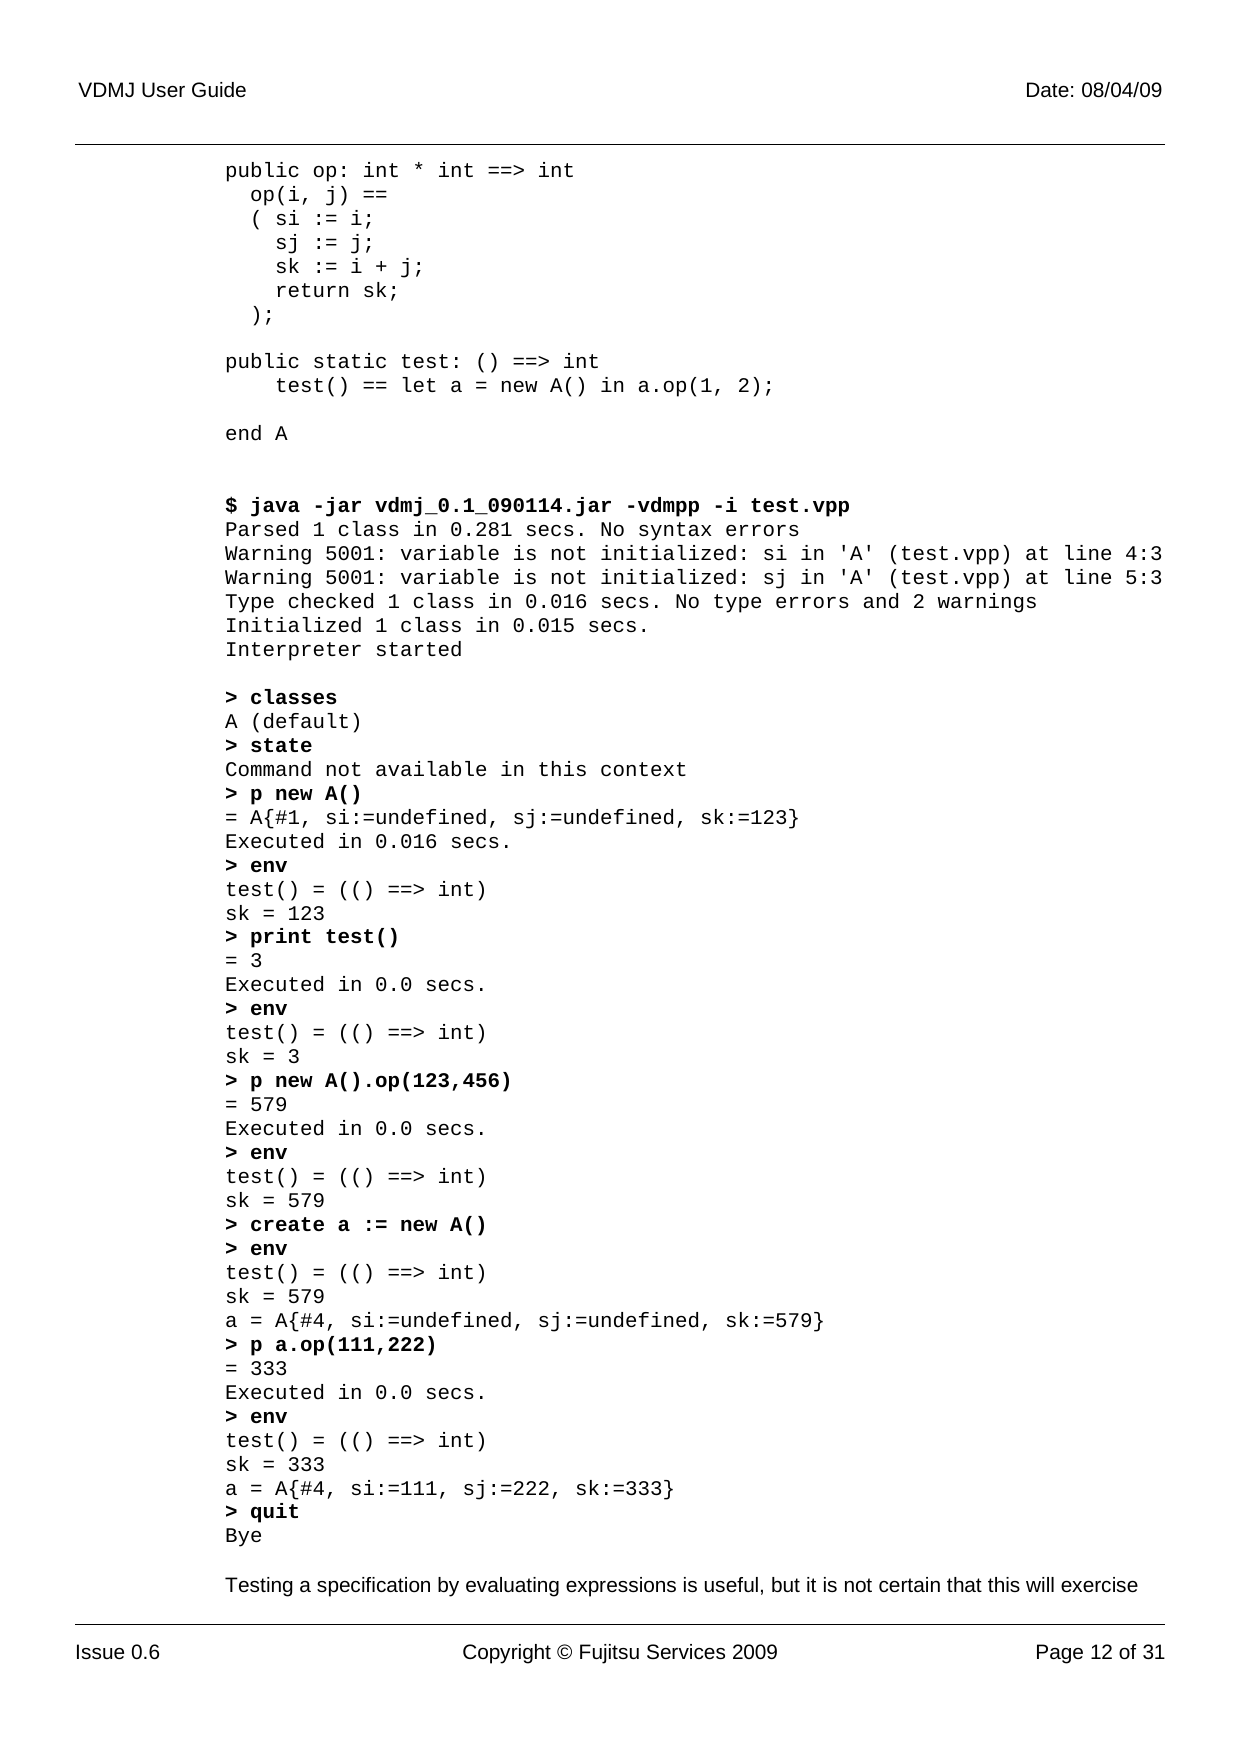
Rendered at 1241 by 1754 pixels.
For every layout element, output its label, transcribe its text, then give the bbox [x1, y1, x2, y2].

text public op: int * int ==> int [225, 160, 1165, 184]
text > p new A().op(123,456) [225, 1070, 1165, 1094]
text > env [225, 1238, 1165, 1262]
text > state [225, 735, 1165, 759]
text Initialized 1 class in 0.015 secs. [225, 615, 1165, 639]
text Testing a specification by evaluating expressions is useful, but it is not certain that this will exercise [225, 1573, 1165, 1597]
text > env [225, 854, 1165, 878]
text return sk; [225, 279, 1165, 303]
text Executed in 0.0 secs. [225, 1382, 1165, 1406]
text Interpreter started [225, 639, 1165, 663]
text Executed in 0.0 secs. [225, 974, 1165, 998]
text test() = (() ==> int) [225, 1022, 1165, 1046]
text test() = (() ==> int) [225, 1166, 1165, 1190]
text Executed in 0.0 secs. [225, 1118, 1165, 1142]
text sk = 579 [225, 1190, 1165, 1214]
text a = A{#4, si:=undefined, sj:=undefined, sk:=579} [225, 1310, 1165, 1334]
text Bye [225, 1525, 1165, 1549]
text $ java -jar vdmj_0.1_090114.jar -vdmpp -i test.vpp [225, 495, 1165, 519]
text Command not available in this context [225, 759, 1165, 783]
text > env [225, 1406, 1165, 1429]
text Parsed 1 class in 0.281 secs. No syntax errors [225, 519, 1165, 543]
text = 333 [225, 1358, 1165, 1382]
text > env [225, 1142, 1165, 1166]
text public static test: () ==> int [225, 351, 1165, 375]
text test() == let a = new A() in a.op(1, 2); [225, 375, 1165, 399]
text > quit [225, 1501, 1165, 1525]
text > env [225, 998, 1165, 1022]
text sk = 333 [225, 1453, 1165, 1477]
text sk = 3 [225, 1046, 1165, 1070]
text test() = (() ==> int) [225, 1262, 1165, 1286]
text Executed in 0.016 secs. [225, 831, 1165, 854]
text test() = (() ==> int) [225, 878, 1165, 902]
text sk = 579 [225, 1286, 1165, 1310]
text ); [225, 303, 1165, 327]
text A (default) [225, 711, 1165, 735]
text = 579 [225, 1094, 1165, 1118]
text > classes [225, 687, 1165, 711]
text op(i, j) == [225, 184, 1165, 208]
text > p new A() [225, 783, 1165, 807]
text sj := j; [225, 232, 1165, 256]
text Warning 5001: variable is not initialized: sj in 'A' (test.vpp) at line 5:3 [225, 567, 1165, 591]
text = A{#1, si:=undefined, sj:=undefined, sk:=123} [225, 807, 1165, 831]
text > print test() [225, 926, 1165, 950]
text test() = (() ==> int) [225, 1429, 1165, 1453]
text sk = 123 [225, 902, 1165, 926]
text > create a := new A() [225, 1214, 1165, 1238]
text Type checked 1 class in 0.016 secs. No type errors and 2 warnings [225, 591, 1165, 615]
text ( si := i; [225, 208, 1165, 232]
text a = A{#4, si:=111, sj:=222, sk:=333} [225, 1477, 1165, 1501]
text > p a.op(111,222) [225, 1334, 1165, 1358]
text Warning 5001: variable is not initialized: si in 'A' (test.vpp) at line 4:3 [225, 543, 1165, 567]
text end A [225, 423, 1165, 447]
text sk := i + j; [225, 256, 1165, 279]
text = 3 [225, 950, 1165, 974]
